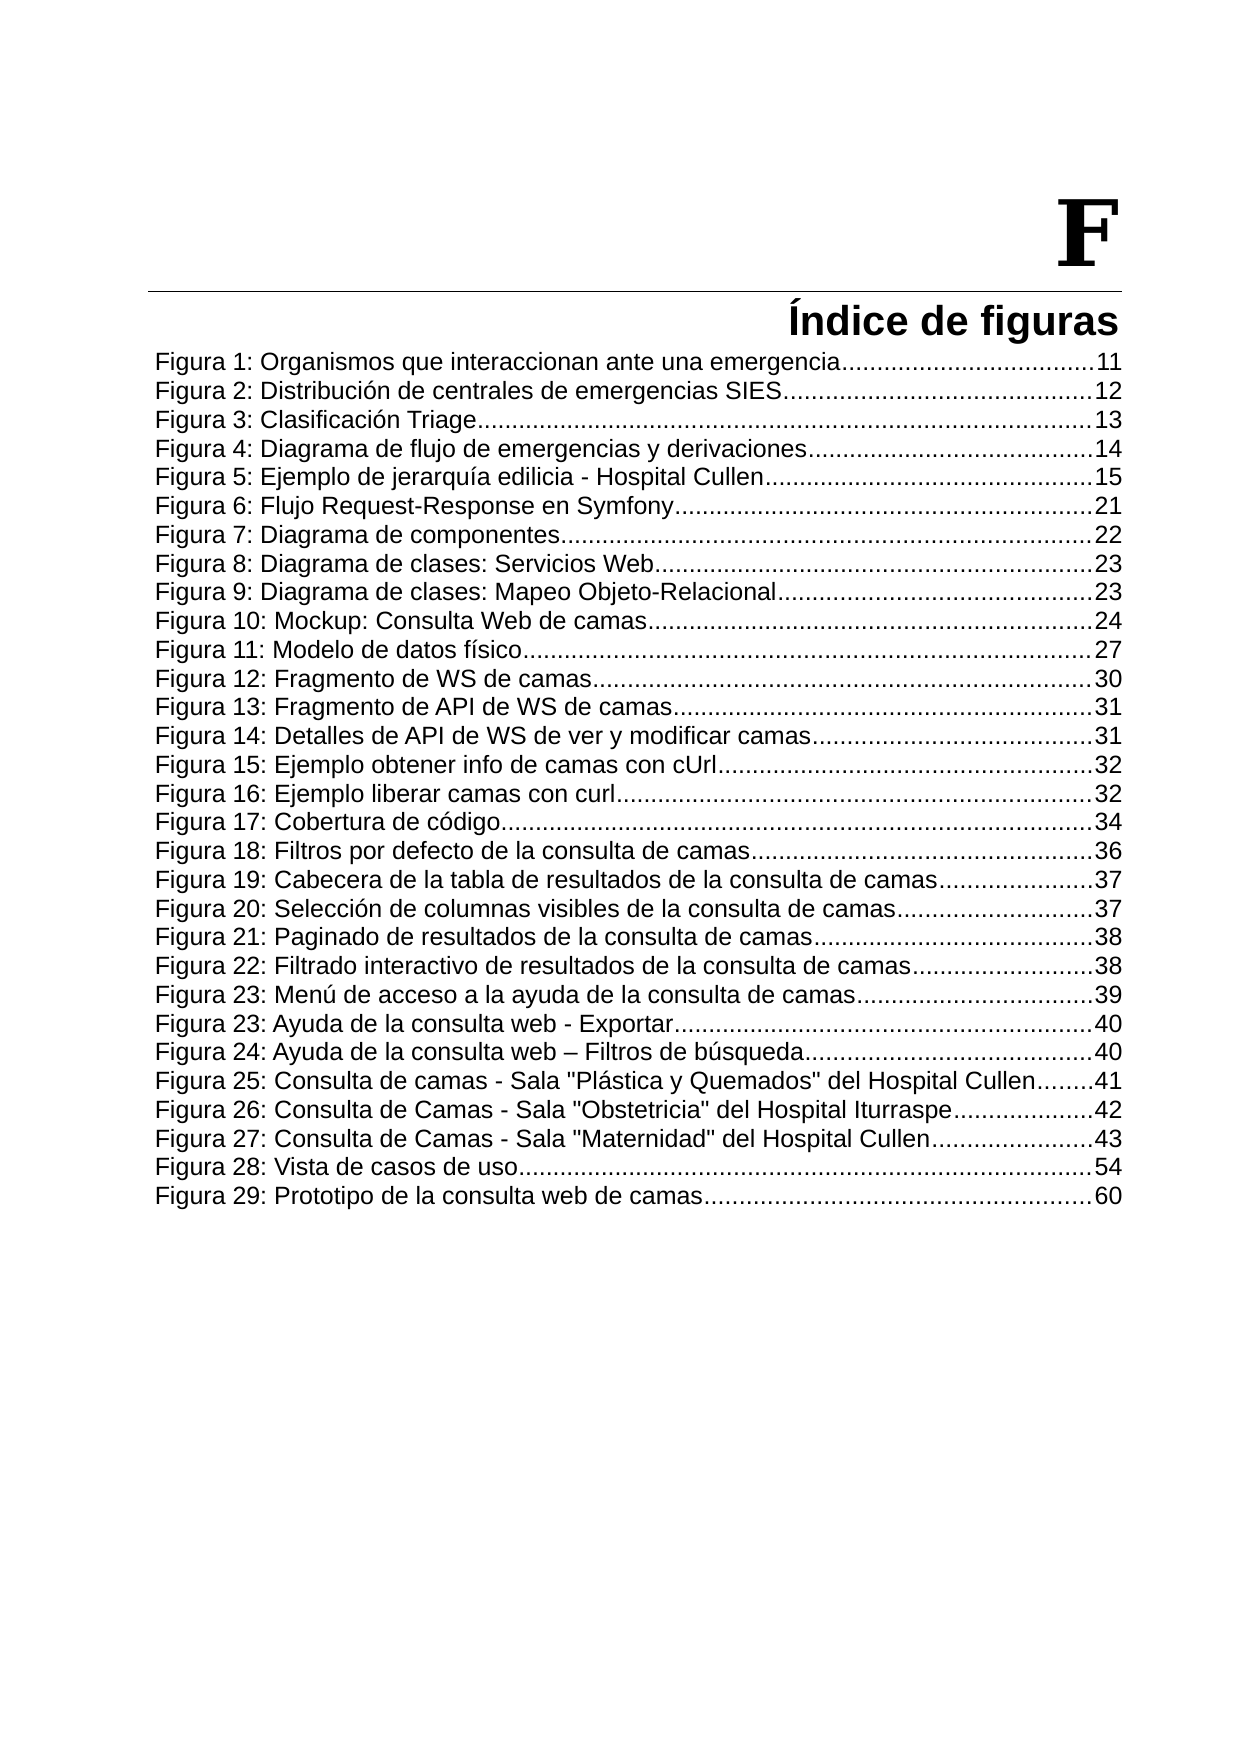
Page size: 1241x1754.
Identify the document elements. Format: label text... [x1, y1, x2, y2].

subtitle F [148, 177, 1122, 291]
text Figura 18: Filtros por defecto de la consulta de camas 36 [148, 836, 1122, 865]
text Figura 15: Ejemplo obtener info de camas con cUrl 32 [148, 750, 1122, 779]
text Figura 16: Ejemplo liberar camas con curl 32 [148, 779, 1122, 807]
text Figura 12: Fragmento de WS de camas 30 [148, 664, 1122, 692]
text Figura 3: Clasificación Triage 13 [148, 405, 1122, 434]
text Figura 23: Ayuda de la consulta web - Exportar 40 [148, 1009, 1122, 1037]
text Figura 17: Cobertura de código 34 [148, 807, 1122, 836]
text Figura 20: Selección de columnas visibles de la consulta de camas 37 [148, 894, 1122, 922]
text Figura 23: Menú de acceso a la ayuda de la consulta de camas 39 [148, 980, 1122, 1009]
text Figura 9: Diagrama de clases: Mapeo Objeto-Relacional 23 [148, 577, 1122, 606]
text Figura 29: Prototipo de la consulta web de camas 60 [148, 1181, 1122, 1210]
text Figura 28: Vista de casos de uso 54 [148, 1152, 1122, 1181]
text Figura 1: Organismos que interaccionan ante una emergencia 11 [148, 347, 1122, 376]
text Figura 10: Mockup: Consulta Web de camas 24 [148, 606, 1122, 635]
text Figura 11: Modelo de datos físico 27 [148, 635, 1122, 664]
text Figura 14: Detalles de API de WS de ver y modificar camas 31 [148, 721, 1122, 750]
text Figura 21: Paginado de resultados de la consulta de camas 38 [148, 922, 1122, 951]
subtitle Índice de figuras [148, 294, 1122, 347]
text Figura 26: Consulta de Camas - Sala "Obstetricia" del Hospital Iturraspe 42 [148, 1095, 1122, 1124]
text Figura 6: Flujo Request-Response en Symfony 21 [148, 491, 1122, 520]
text Figura 13: Fragmento de API de WS de camas 31 [148, 692, 1122, 721]
text Figura 19: Cabecera de la tabla de resultados de la consulta de camas 37 [148, 865, 1122, 894]
text Figura 2: Distribución de centrales de emergencias SIES 12 [148, 376, 1122, 405]
text Figura 8: Diagrama de clases: Servicios Web 23 [148, 549, 1122, 577]
text Figura 7: Diagrama de componentes 22 [148, 520, 1122, 549]
text Figura 4: Diagrama de flujo de emergencias y derivaciones 14 [148, 434, 1122, 462]
text Figura 25: Consulta de camas - Sala "Plástica y Quemados" del Hospital Cullen 41 [148, 1066, 1122, 1095]
text Figura 24: Ayuda de la consulta web – Filtros de búsqueda 40 [148, 1037, 1122, 1066]
text Figura 5: Ejemplo de jerarquía edilicia - Hospital Cullen 15 [148, 462, 1122, 491]
text Figura 22: Filtrado interactivo de resultados de la consulta de camas 38 [148, 951, 1122, 980]
text Figura 27: Consulta de Camas - Sala "Maternidad" del Hospital Cullen 43 [148, 1124, 1122, 1152]
